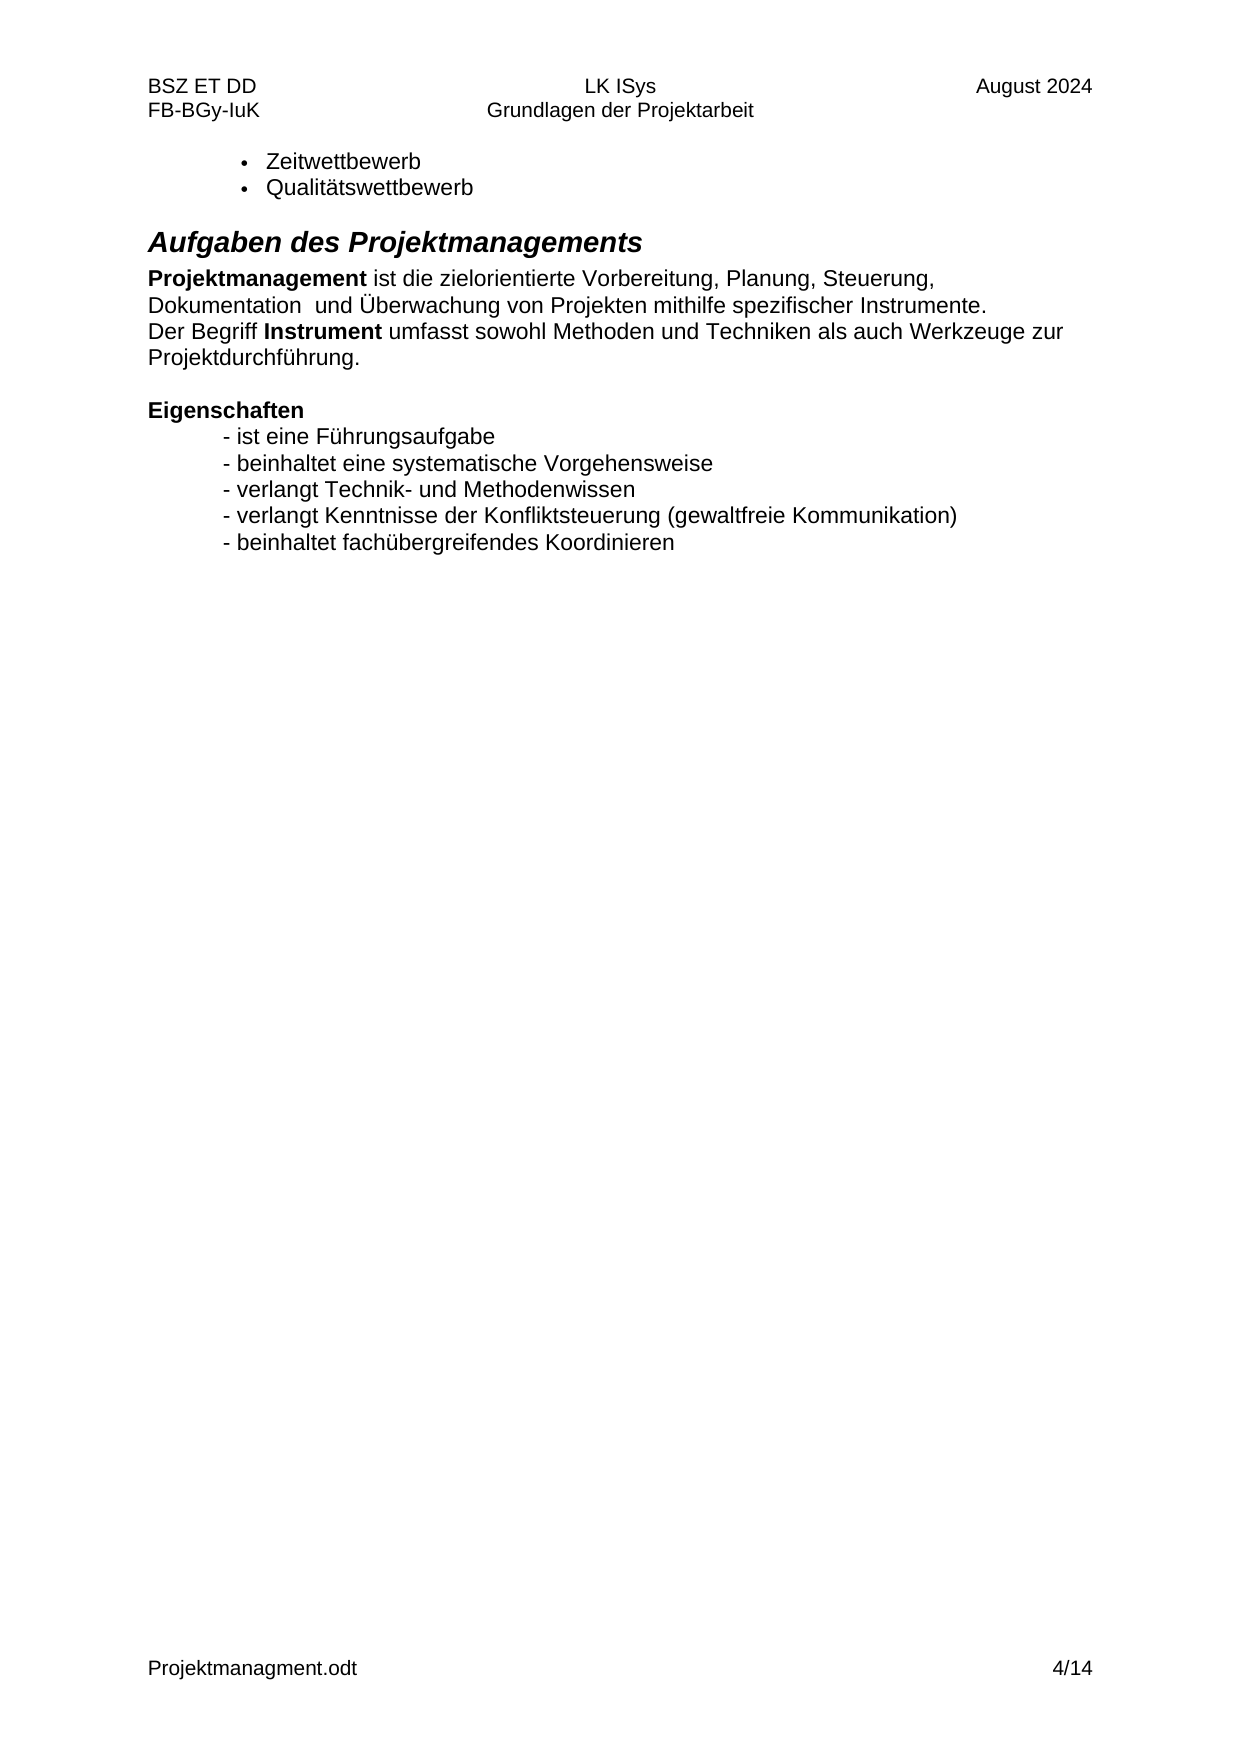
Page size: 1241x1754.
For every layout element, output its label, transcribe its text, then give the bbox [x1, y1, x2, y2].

list - beinhaltet eine systematische Vorgehensweise [185, 450, 1092, 476]
list - beinhaltet fachübergreifendes Koordinieren [185, 529, 1092, 555]
list - verlangt Technik- und Methodenwissen [185, 476, 1092, 502]
subtitle Aufgaben des Projektmanagements [148, 225, 1092, 259]
text Projektmanagement ist die zielorientierte Vorbereitung, Planung, Steuerung, Dokumentation und Überwachung von Projekten mithilfe spezifischer Instrumente. [148, 265, 1092, 318]
list - ist eine Führungsaufgabe [185, 423, 1092, 450]
list Zeitwettbewerb [241, 148, 1092, 174]
text Der Begriff Instrument umfasst sowohl Methoden und Techniken als auch Werkzeuge zur Projektdurchführung. [148, 318, 1092, 371]
list Eigenschaften [148, 397, 1092, 423]
list Qualitätswettbewerb [241, 174, 1092, 200]
list - verlangt Kenntnisse der Konfliktsteuerung (gewaltfreie Kommunikation) [185, 502, 1092, 529]
